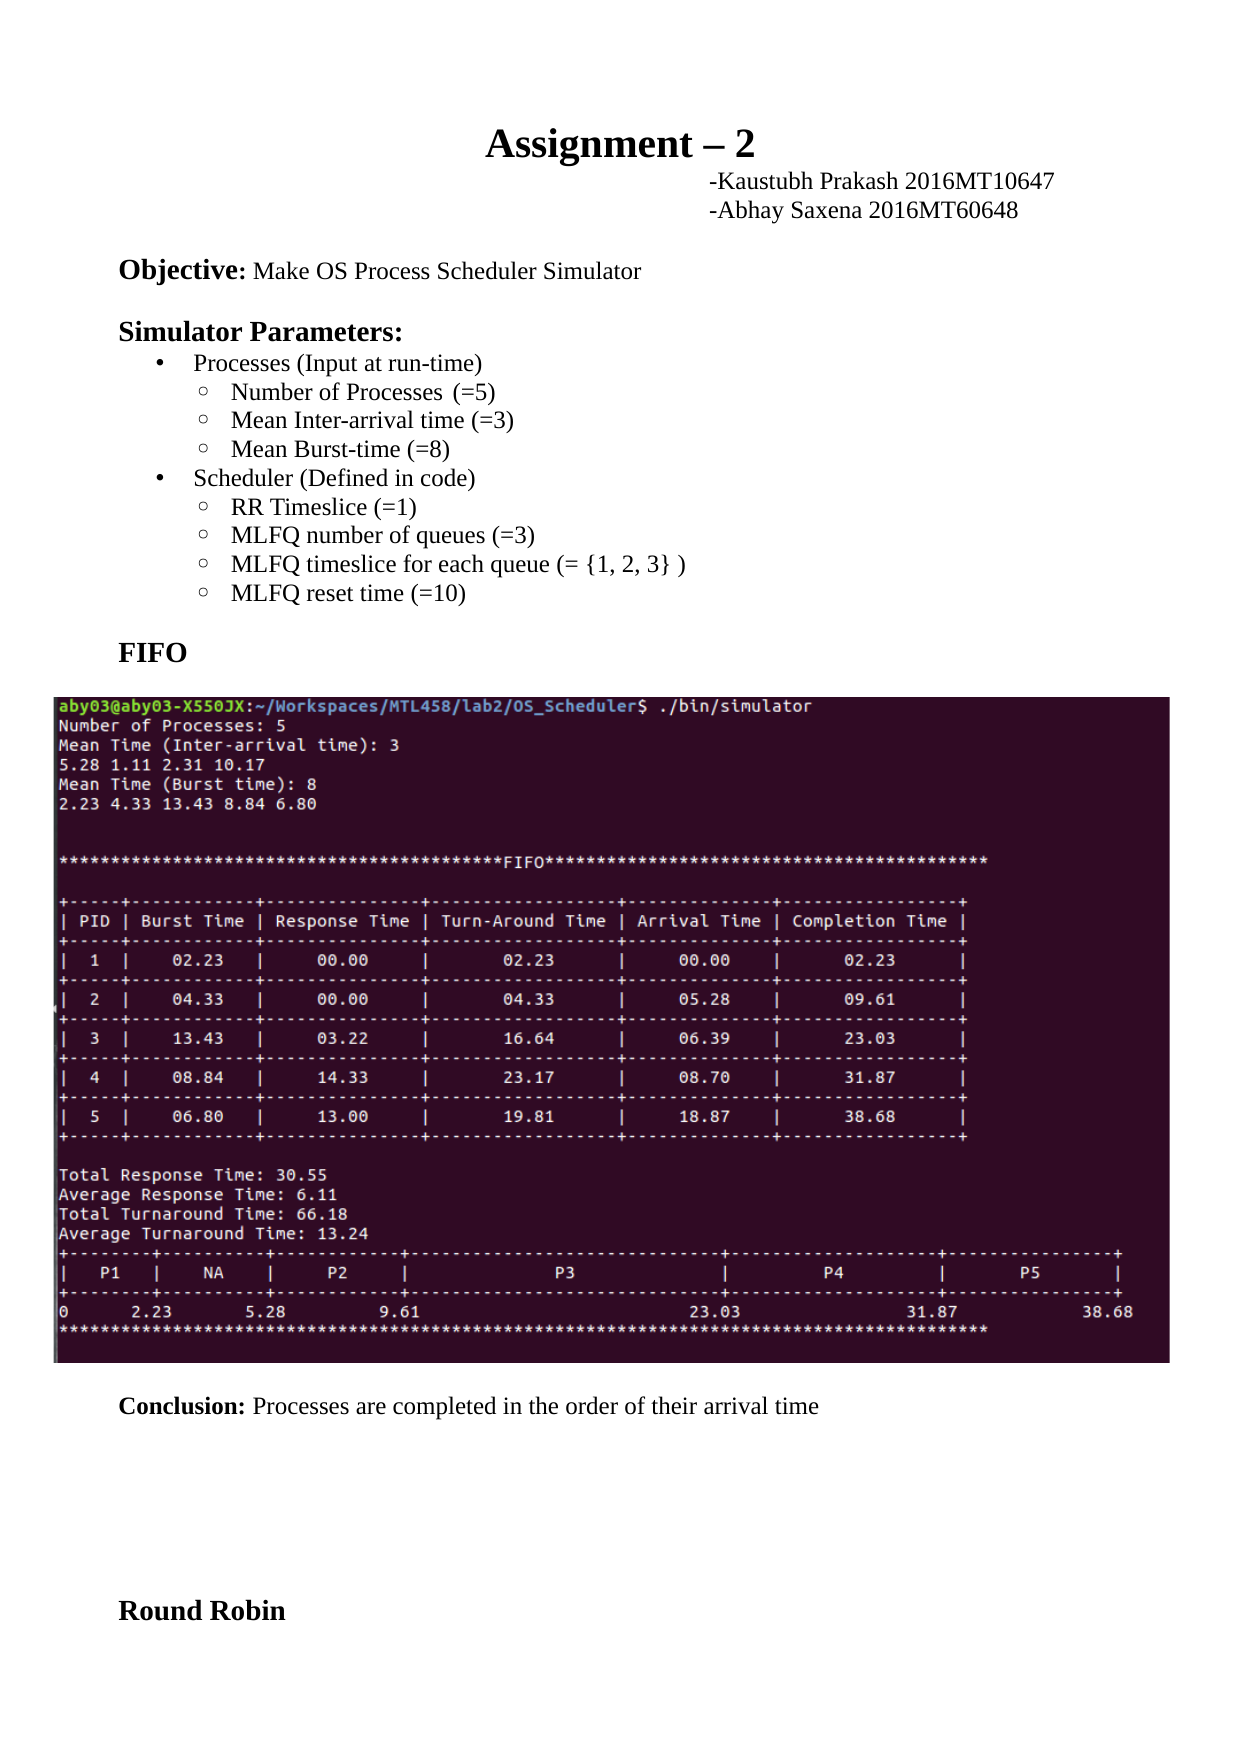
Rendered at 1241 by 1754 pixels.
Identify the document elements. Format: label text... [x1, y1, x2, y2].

picture [53, 697, 211, 1363]
list Mean Inter-arrival time (=3) [193, 406, 1122, 434]
text Objective: Make OS Process Scheduler Simulator [118, 252, 1122, 286]
list Mean Burst-time (=8) [193, 434, 1122, 463]
text -Kaustubh Prakash 2016MT10647 [118, 166, 1122, 195]
list MLFQ timeslice for each queue (= {1, 2, 3} ) [193, 549, 1122, 578]
text Round Robin [118, 1593, 1122, 1626]
list Processes (Input at run-time) [156, 348, 1122, 377]
text FIFO [118, 636, 1122, 669]
text Conclusion: Processes are completed in the order of their arrival time [118, 1391, 1122, 1420]
list MLFQ number of queues (=3) [193, 521, 1122, 549]
list MLFQ reset time (=10) [193, 578, 1122, 607]
text Simulator Parameters: [118, 314, 1122, 348]
list Scheduler (Defined in code) [156, 463, 1122, 492]
list Number of Processes (=5) [193, 377, 1122, 406]
text -Abhay Saxena 2016MT60648 [118, 195, 1122, 223]
text Assignment – 2 [118, 118, 1122, 166]
list RR Timeslice (=1) [193, 492, 1122, 521]
